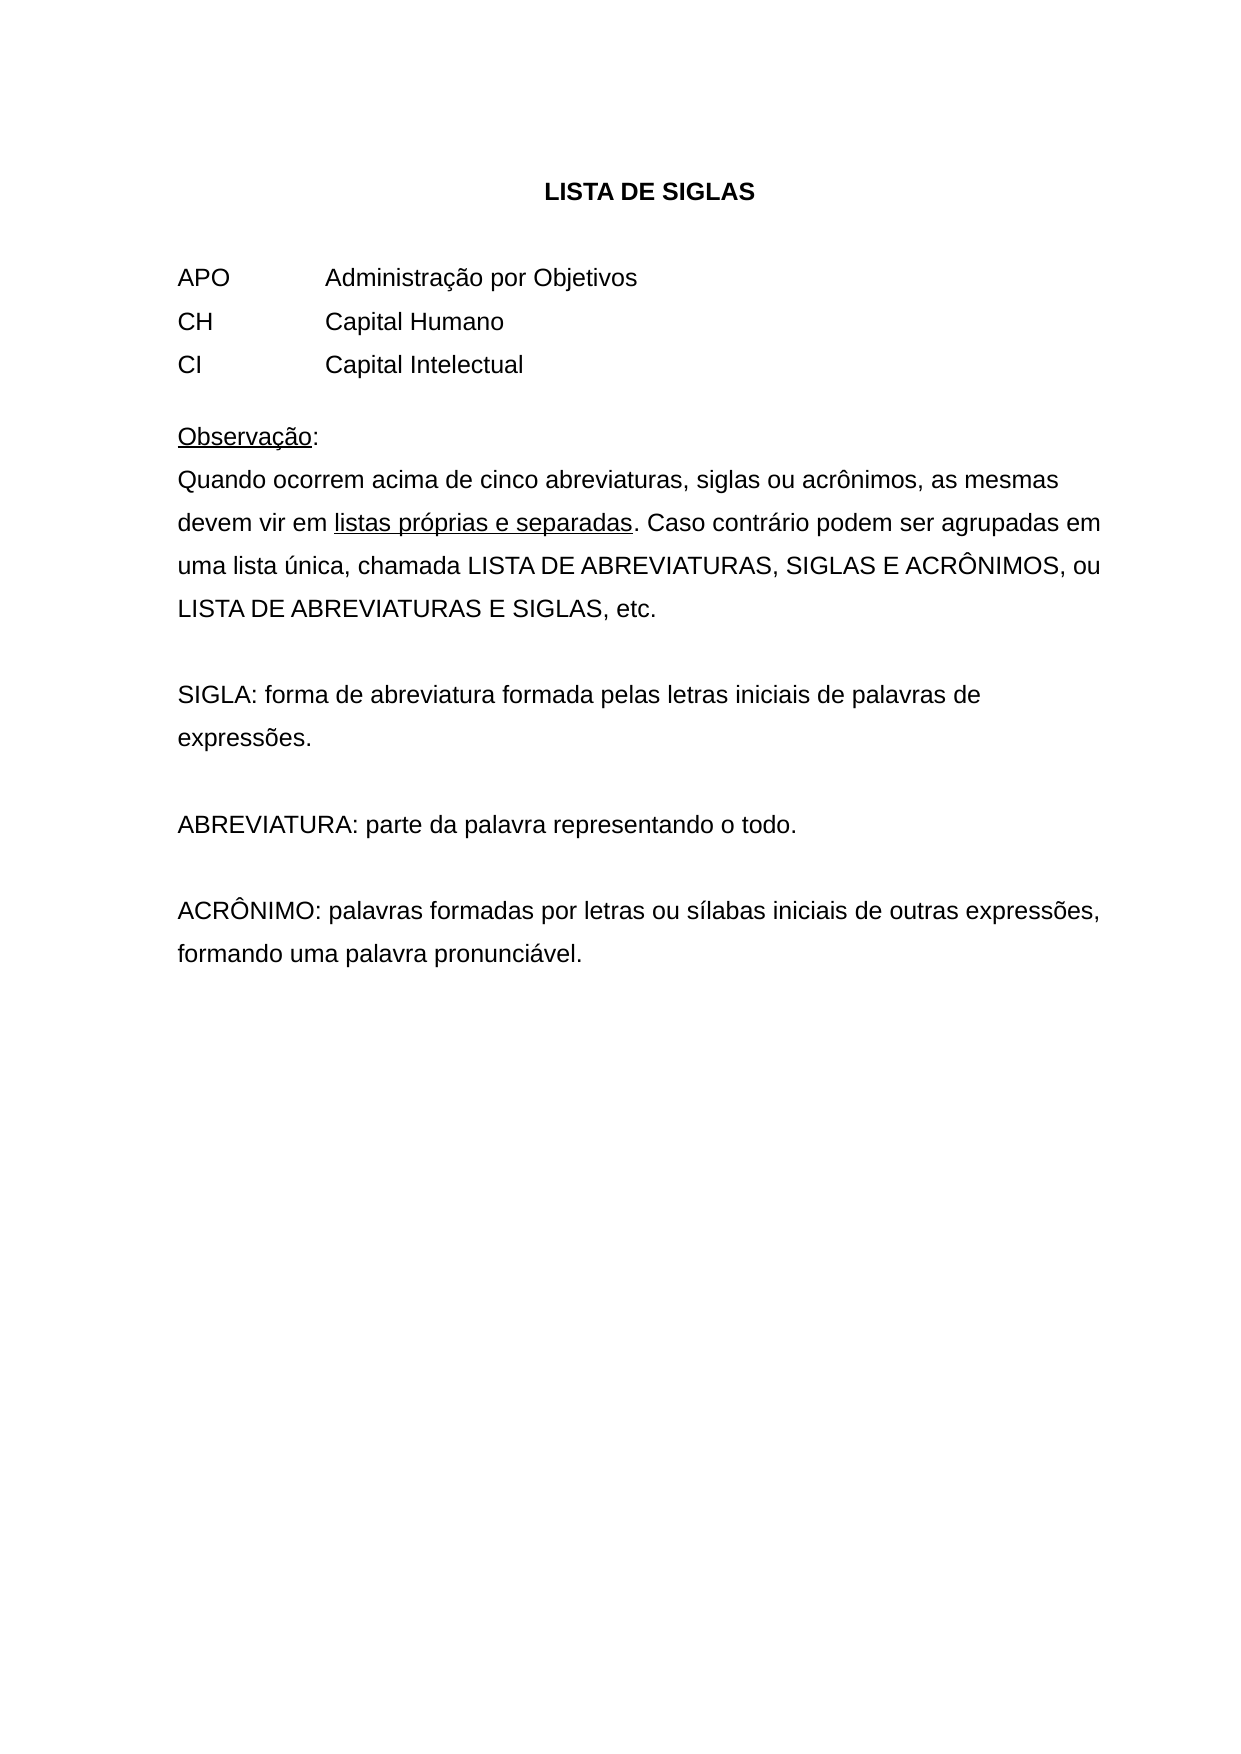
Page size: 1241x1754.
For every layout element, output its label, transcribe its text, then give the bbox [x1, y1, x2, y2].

text LISTA DE SIGLAS [177, 177, 1122, 206]
text Observação: [177, 422, 1122, 450]
text APO Administração por Objetivos [177, 263, 1122, 292]
text CI Capital Intelectual [177, 350, 1122, 378]
text Quando ocorrem acima de cinco abreviaturas, siglas ou acrônimos, as mesmas devem vir em listas próprias e separadas. Caso contrário podem ser agrupadas em uma lista única, chamada LISTA DE ABREVIATURAS, SIGLAS E ACRÔNIMOS, ou LISTA DE ABREVIATURAS E SIGLAS, etc. [177, 465, 1122, 623]
text ABREVIATURA: parte da palavra representando o todo. [177, 810, 1122, 838]
text SIGLA: forma de abreviatura formada pelas letras iniciais de palavras de expressões. [177, 680, 1122, 752]
text CH Capital Humano [177, 307, 1122, 335]
text ACRÔNIMO: palavras formadas por letras ou sílabas iniciais de outras expressões, formando uma palavra pronunciável. [177, 896, 1122, 968]
